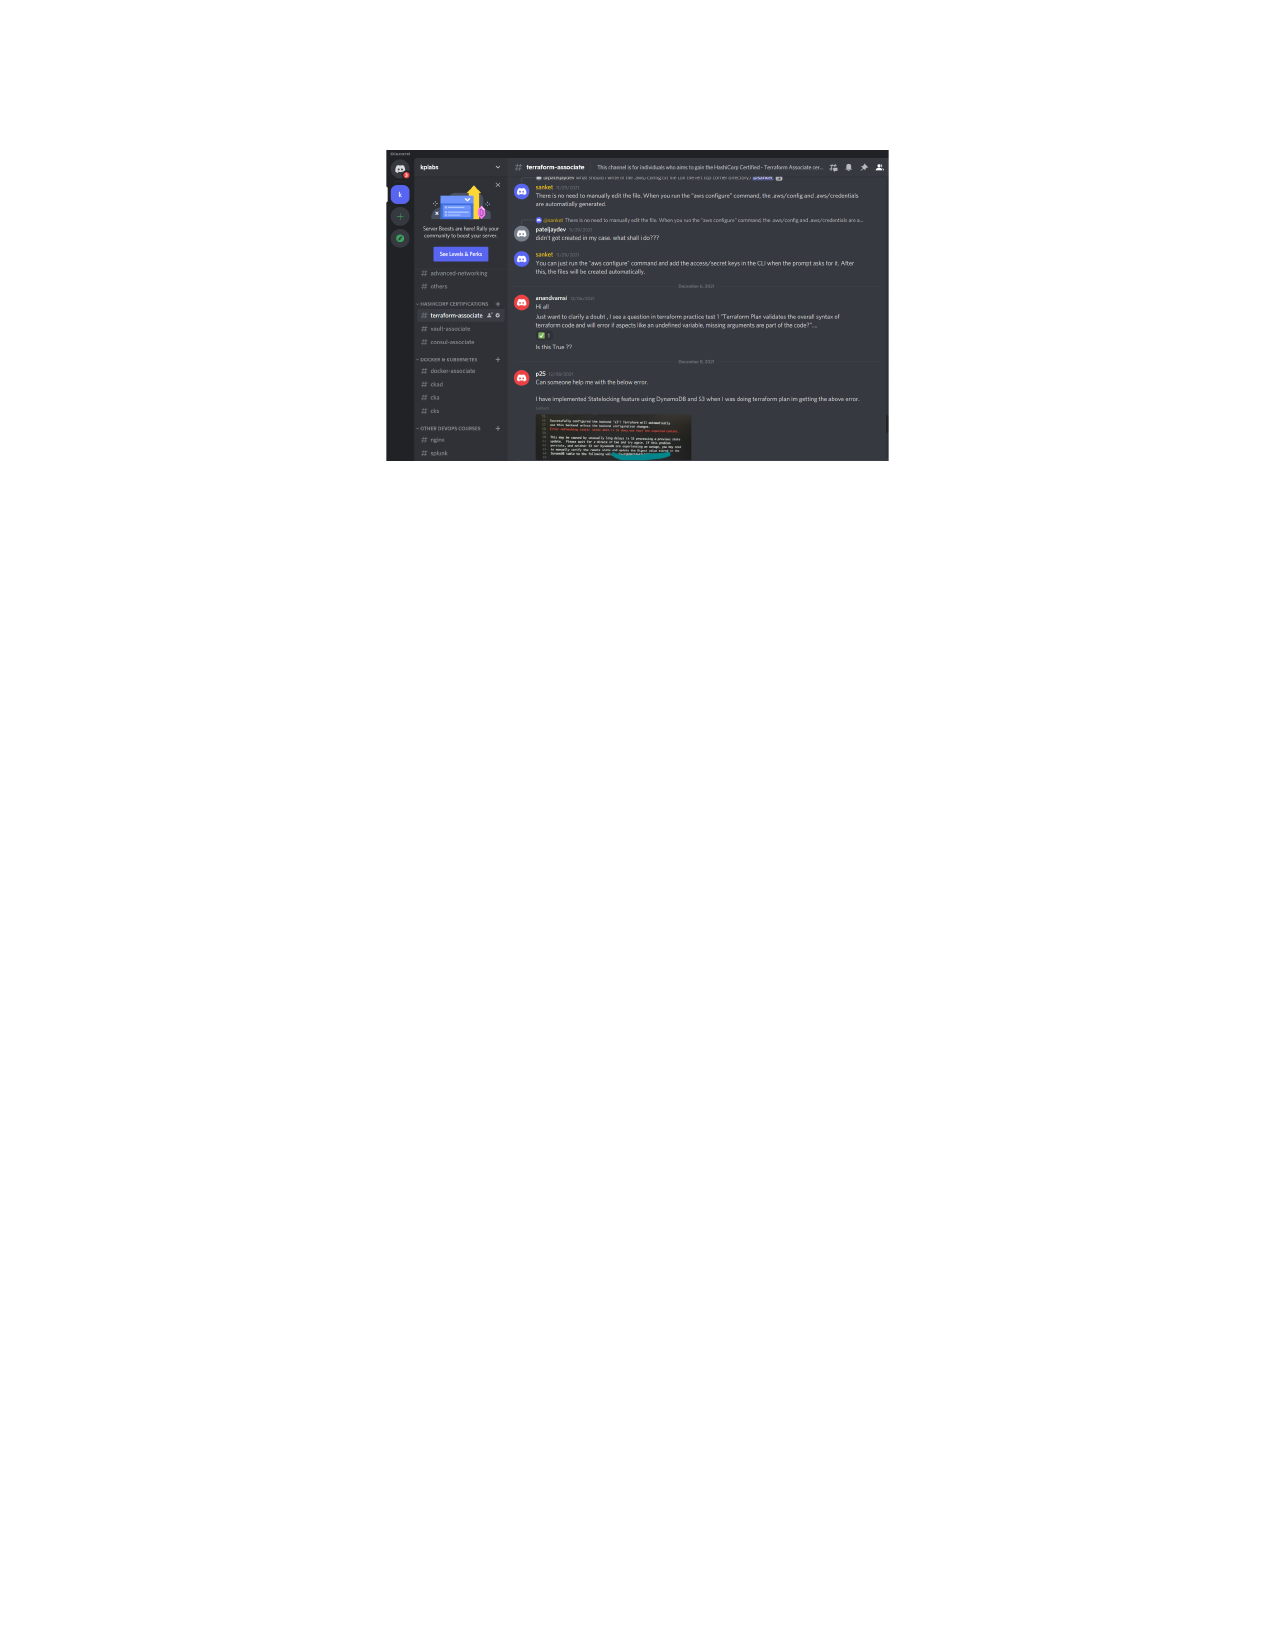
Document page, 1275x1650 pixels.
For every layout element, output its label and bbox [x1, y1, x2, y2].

picture [386, 150, 889, 461]
